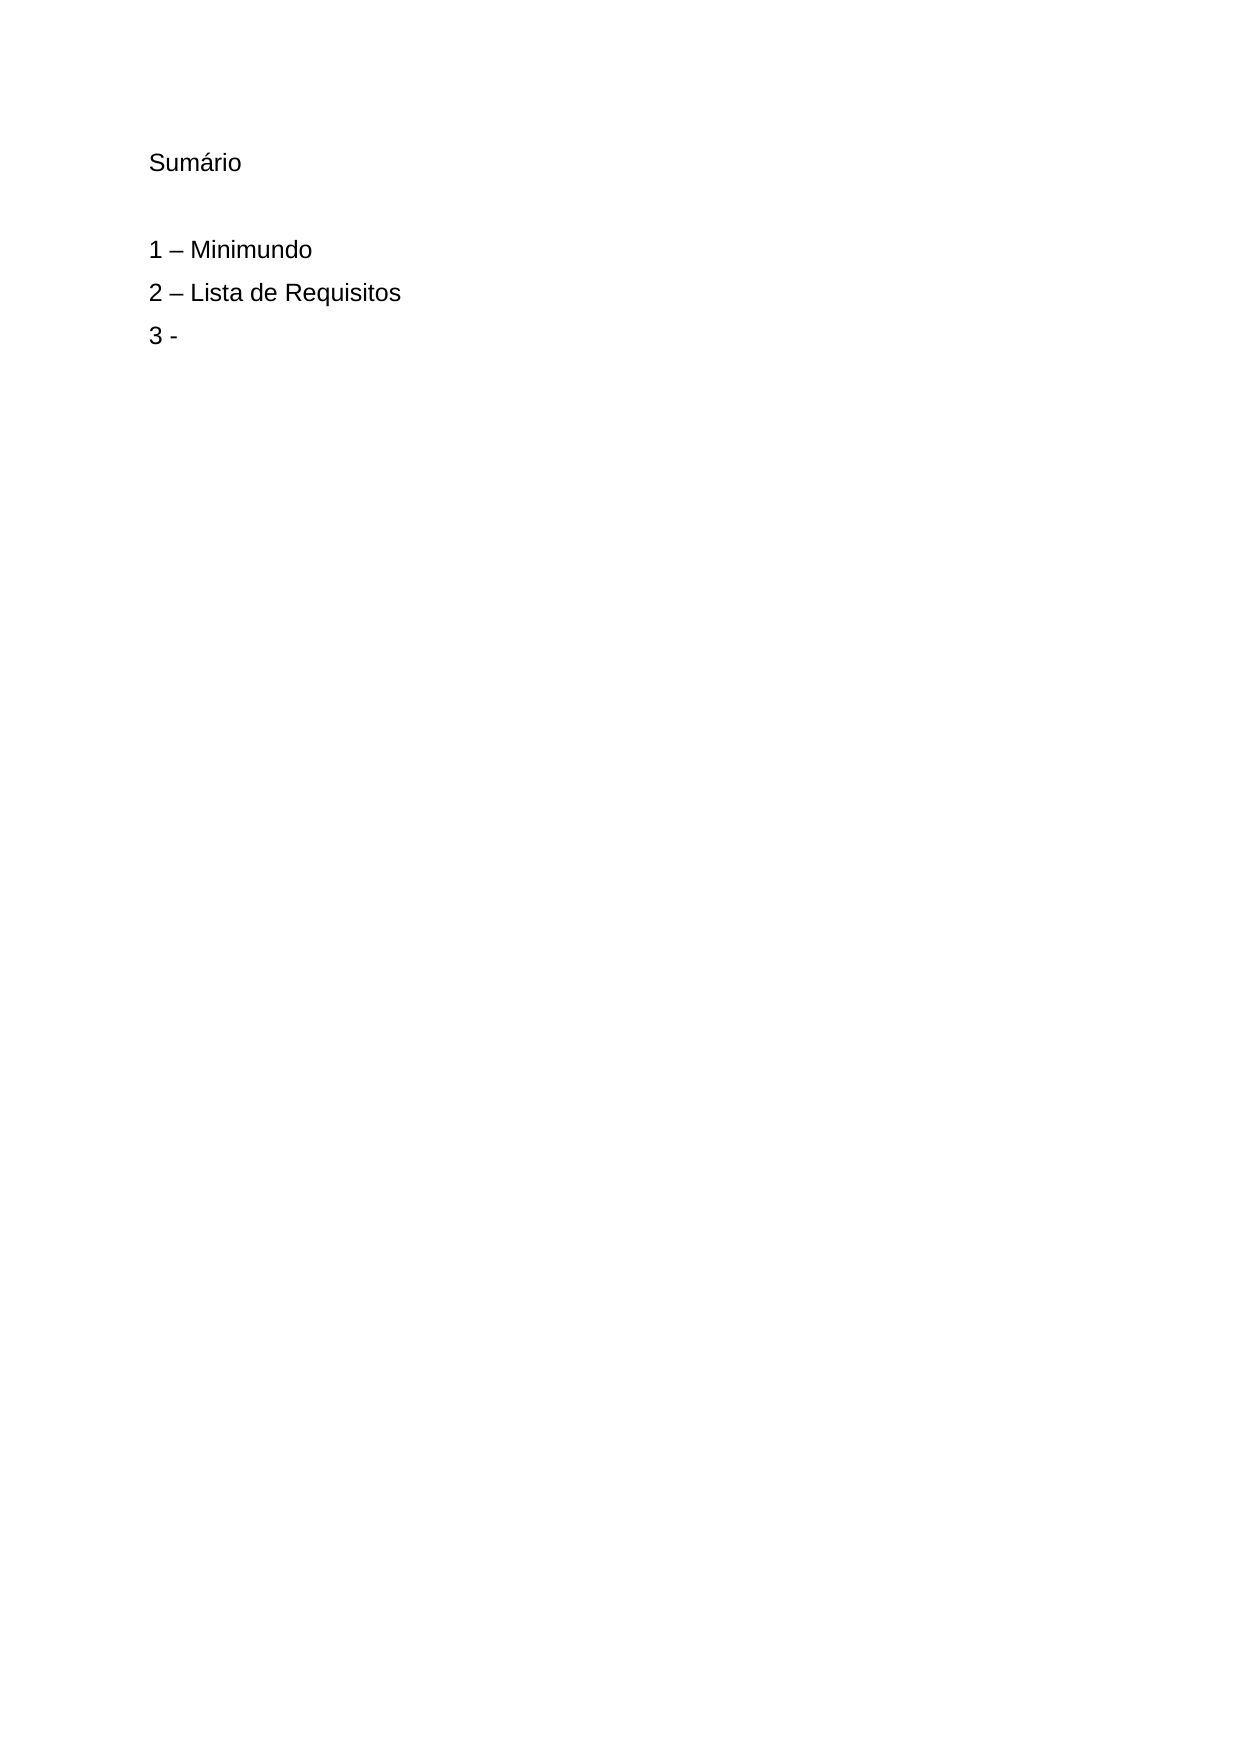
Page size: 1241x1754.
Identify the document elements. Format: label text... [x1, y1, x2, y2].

text 2 – Lista de Requisitos [148, 278, 1063, 307]
text 1 – Minimundo [148, 235, 1063, 263]
text Sumário [148, 148, 1063, 177]
text 3 - [148, 321, 1063, 350]
